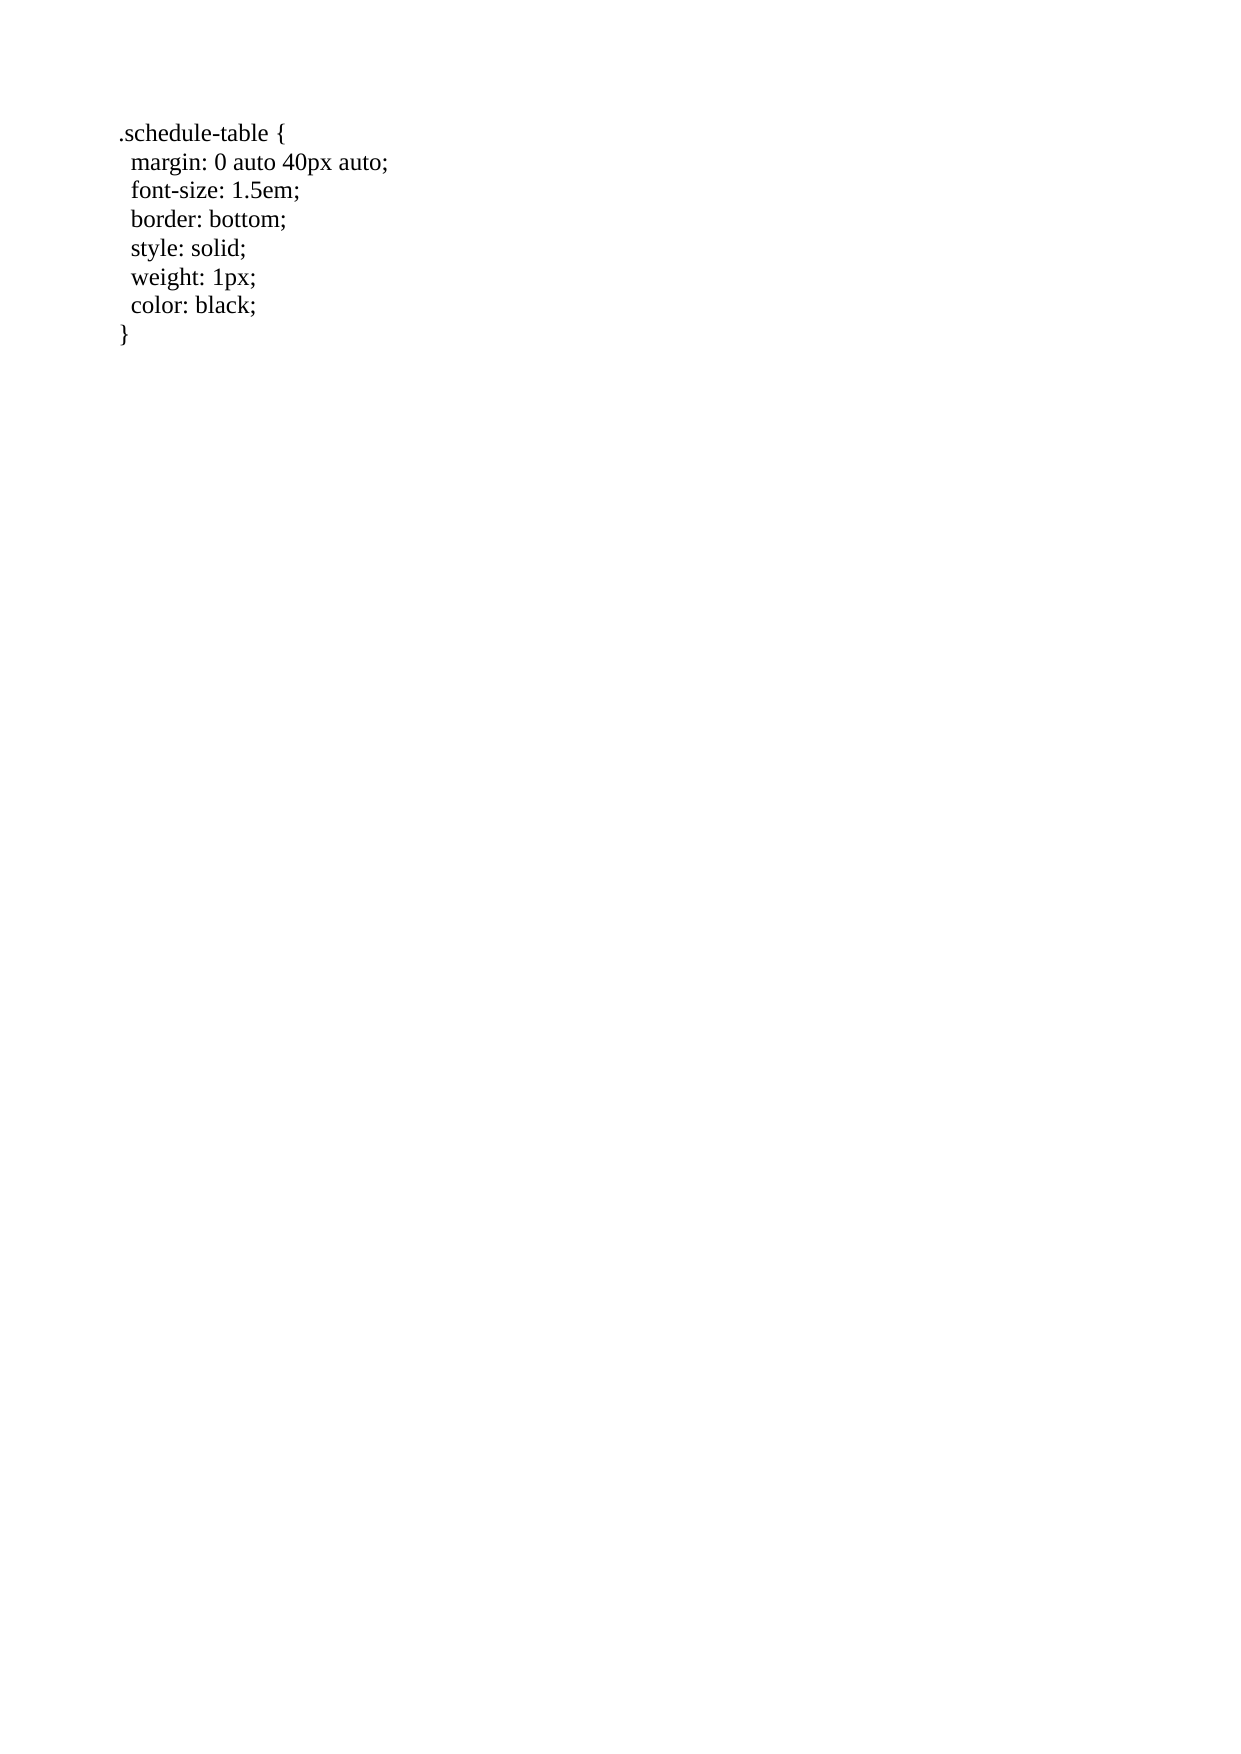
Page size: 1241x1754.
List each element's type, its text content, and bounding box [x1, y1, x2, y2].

text .schedule-table { [118, 118, 1122, 147]
text style: solid; [118, 233, 1122, 262]
text margin: 0 auto 40px auto; [118, 147, 1122, 176]
text border: bottom; [118, 204, 1122, 233]
text } [118, 319, 1122, 348]
text weight: 1px; [118, 262, 1122, 291]
text font-size: 1.5em; [118, 176, 1122, 204]
text color: black; [118, 291, 1122, 319]
